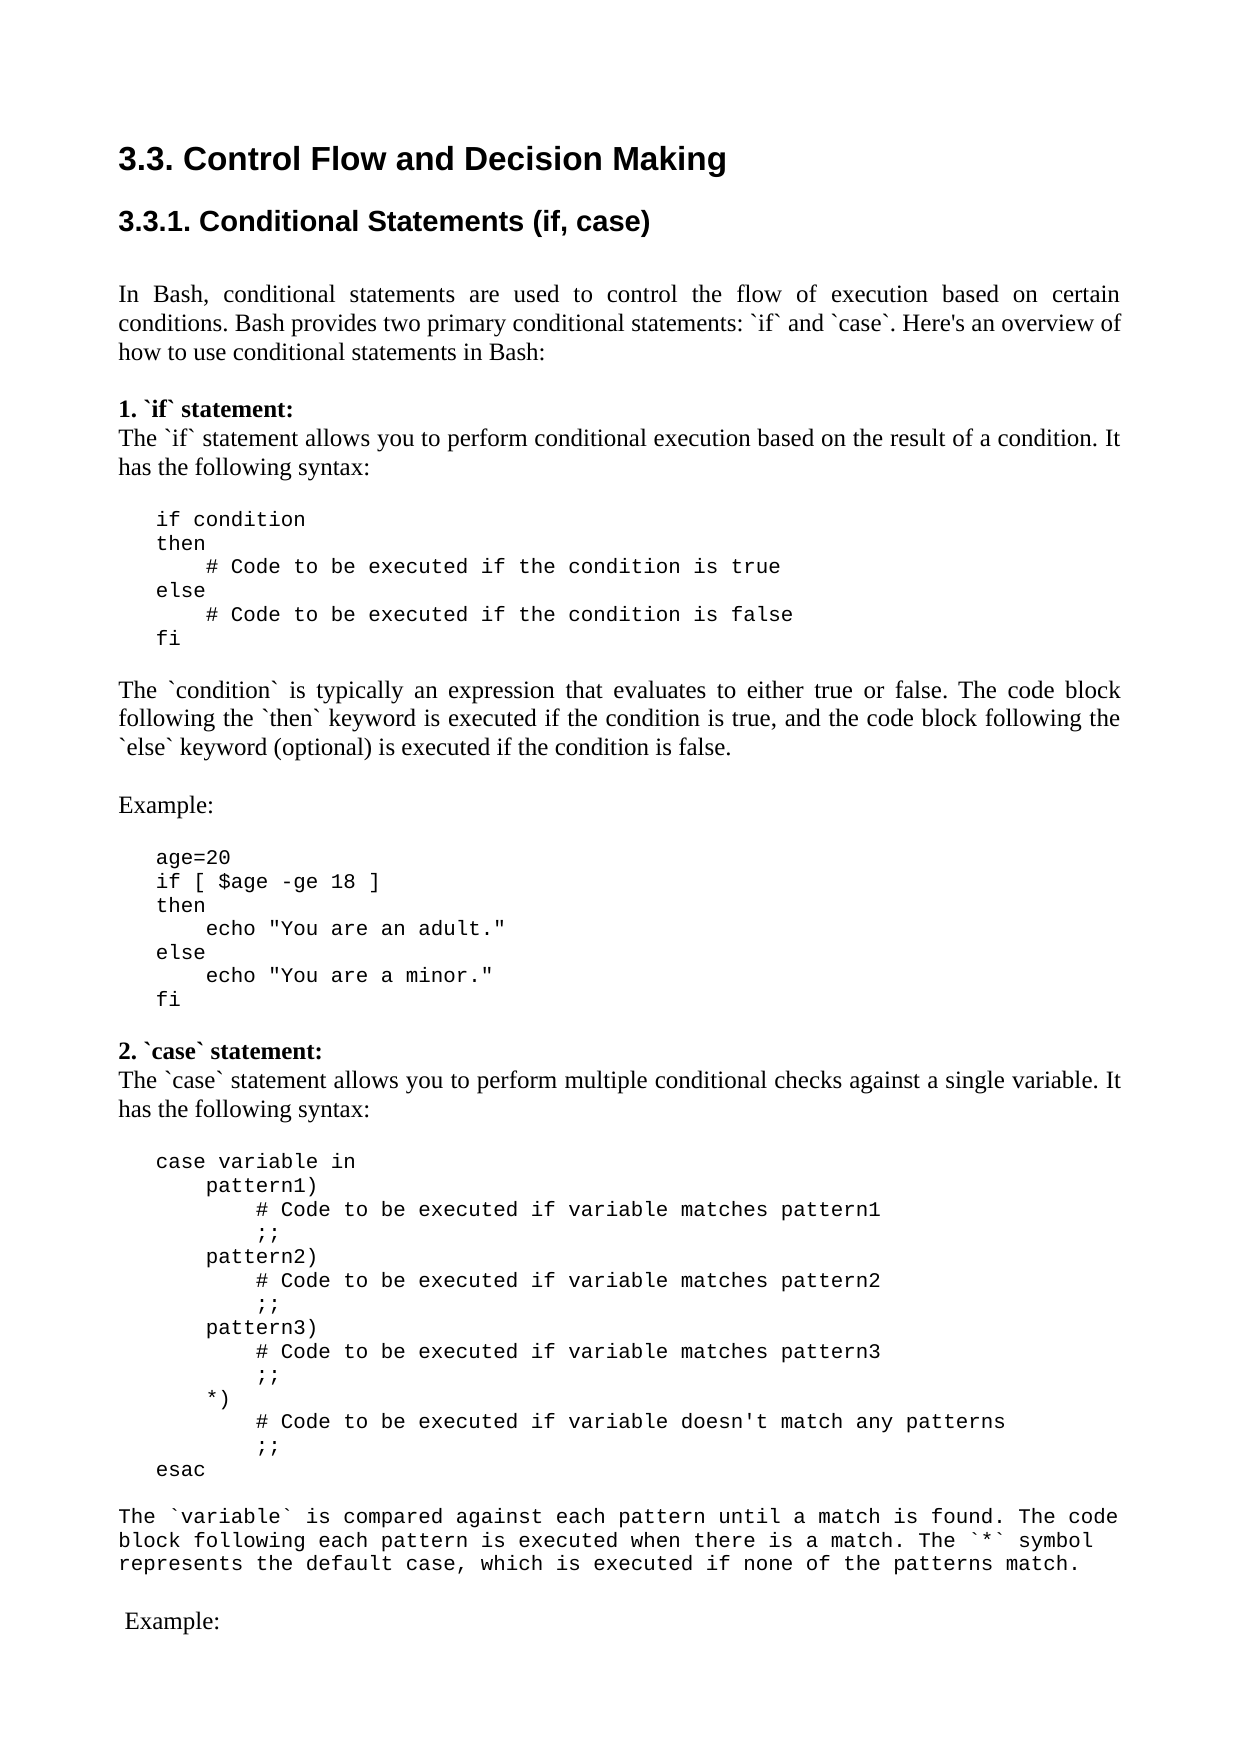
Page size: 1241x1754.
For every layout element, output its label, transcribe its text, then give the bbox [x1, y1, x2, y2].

text else [118, 580, 1122, 604]
text # Code to be executed if variable doesn't match any patterns [118, 1412, 1122, 1435]
text ;; [118, 1293, 1122, 1317]
text case variable in [118, 1151, 1122, 1175]
text echo "You are a minor." [118, 966, 1122, 989]
subtitle 3.3.1. Conditional Statements (if, case) [118, 204, 1122, 238]
text The `condition` is typically an expression that evaluates to either true or false. The code block following the `then` keyword is executed if the condition is true, and the code block following the `else` keyword (optional) is executed if the condition is false. [118, 675, 1122, 761]
text 2. `case` statement: [118, 1036, 1122, 1065]
text then [118, 533, 1122, 557]
text pattern1) [118, 1175, 1122, 1199]
text fi [118, 627, 1122, 651]
text pattern3) [118, 1317, 1122, 1341]
text # Code to be executed if the condition is true [118, 557, 1122, 580]
text The `variable` is compared against each pattern until a match is found. The code block following each pattern is executed when there is a match. The `*` symbol represents the default case, which is executed if none of the patterns match. [118, 1506, 1122, 1577]
text then [118, 894, 1122, 918]
text 1. `if` statement: [118, 394, 1122, 423]
text The `if` statement allows you to perform conditional execution based on the result of a condition. It has the following syntax: [118, 423, 1122, 481]
text # Code to be executed if the condition is false [118, 604, 1122, 627]
text The `case` statement allows you to perform multiple conditional checks against a single variable. It has the following syntax: [118, 1065, 1122, 1123]
text *) [118, 1388, 1122, 1412]
text Example: [118, 790, 1122, 818]
text ;; [118, 1435, 1122, 1459]
text if condition [118, 509, 1122, 533]
text # Code to be executed if variable matches pattern3 [118, 1341, 1122, 1364]
subtitle 3.3. Control Flow and Decision Making [118, 139, 1122, 177]
text ;; [118, 1222, 1122, 1246]
text fi [118, 989, 1122, 1013]
text echo "You are an adult." [118, 918, 1122, 942]
text # Code to be executed if variable matches pattern2 [118, 1270, 1122, 1293]
text if [ $age -ge 18 ] [118, 871, 1122, 894]
text In Bash, conditional statements are used to control the flow of execution based on certain conditions. Bash provides two primary conditional statements: `if` and `case`. Here's an overview of how to use conditional statements in Bash: [118, 279, 1122, 366]
text ;; [118, 1364, 1122, 1388]
text else [118, 942, 1122, 966]
text age=20 [118, 847, 1122, 871]
text Example: [118, 1606, 1122, 1634]
text pattern2) [118, 1246, 1122, 1270]
text # Code to be executed if variable matches pattern1 [118, 1199, 1122, 1222]
text esac [118, 1459, 1122, 1482]
